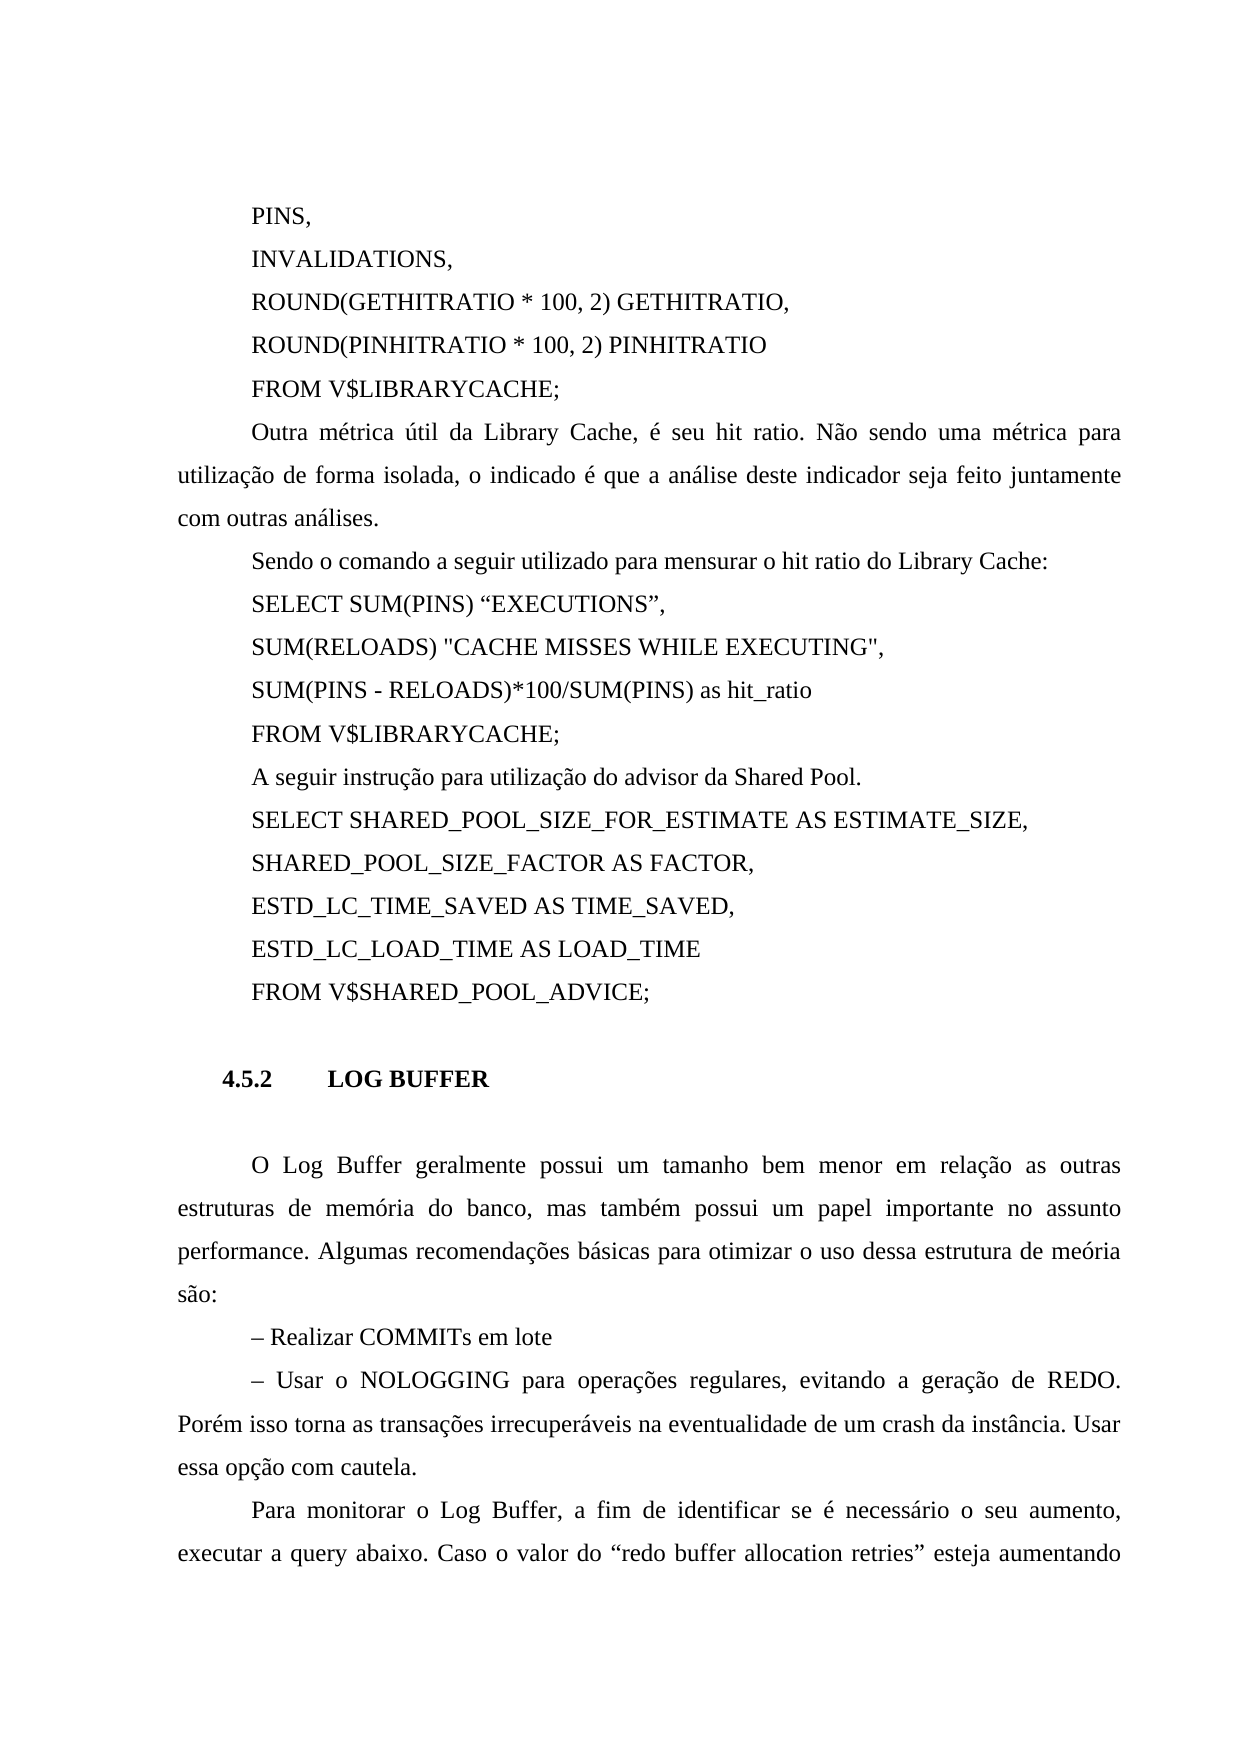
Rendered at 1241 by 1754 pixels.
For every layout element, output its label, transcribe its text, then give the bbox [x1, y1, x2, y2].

text O Log Buffer geralmente possui um tamanho bem menor em relação as outras estruturas de memória do banco, mas também possui um papel importante no assunto performance. Algumas recomendações básicas para otimizar o uso dessa estrutura de meória são: [177, 1150, 1122, 1308]
text Para monitorar o Log Buffer, a fim de identificar se é necessário o seu aumento, executar a query abaixo. Caso o valor do “redo buffer allocation retries” esteja aumentando [177, 1495, 1122, 1567]
text SELECT SHARED_POOL_SIZE_FOR_ESTIMATE AS ESTIMATE_SIZE, [177, 805, 1122, 834]
text ROUND(GETHITRATIO * 100, 2) GETHITRATIO, [177, 287, 1122, 316]
text SUM(PINS - RELOADS)*100/SUM(PINS) as hit_ratio [177, 676, 1122, 704]
text – Usar o NOLOGGING para operações regulares, evitando a geração de REDO. Porém isso torna as transações irrecuperáveis na eventualidade de um crash da instância. Usar essa opção com cautela. [177, 1366, 1122, 1481]
subtitle LOG BUFFER [222, 1064, 1122, 1092]
text A seguir instrução para utilização do advisor da Shared Pool. [177, 762, 1122, 791]
text FROM V$SHARED_POOL_ADVICE; [177, 977, 1122, 1006]
text FROM V$LIBRARYCACHE; [177, 719, 1122, 747]
text SUM(RELOADS) "CACHE MISSES WHILE EXECUTING", [177, 632, 1122, 661]
text INVALIDATIONS, [177, 244, 1122, 273]
text Outra métrica útil da Library Cache, é seu hit ratio. Não sendo uma métrica para utilização de forma isolada, o indicado é que a análise deste indicador seja feito juntamente com outras análises. [177, 417, 1122, 532]
text PINS, [177, 201, 1122, 230]
text ROUND(PINHITRATIO * 100, 2) PINHITRATIO [177, 331, 1122, 359]
text SHARED_POOL_SIZE_FACTOR AS FACTOR, [177, 848, 1122, 877]
text – Realizar COMMITs em lote [177, 1322, 1122, 1351]
text FROM V$LIBRARYCACHE; [177, 374, 1122, 402]
text ESTD_LC_LOAD_TIME AS LOAD_TIME [177, 934, 1122, 963]
text Sendo o comando a seguir utilizado para mensurar o hit ratio do Library Cache: [177, 546, 1122, 575]
text SELECT SUM(PINS) “EXECUTIONS”, [177, 589, 1122, 618]
text ESTD_LC_TIME_SAVED AS TIME_SAVED, [177, 891, 1122, 920]
